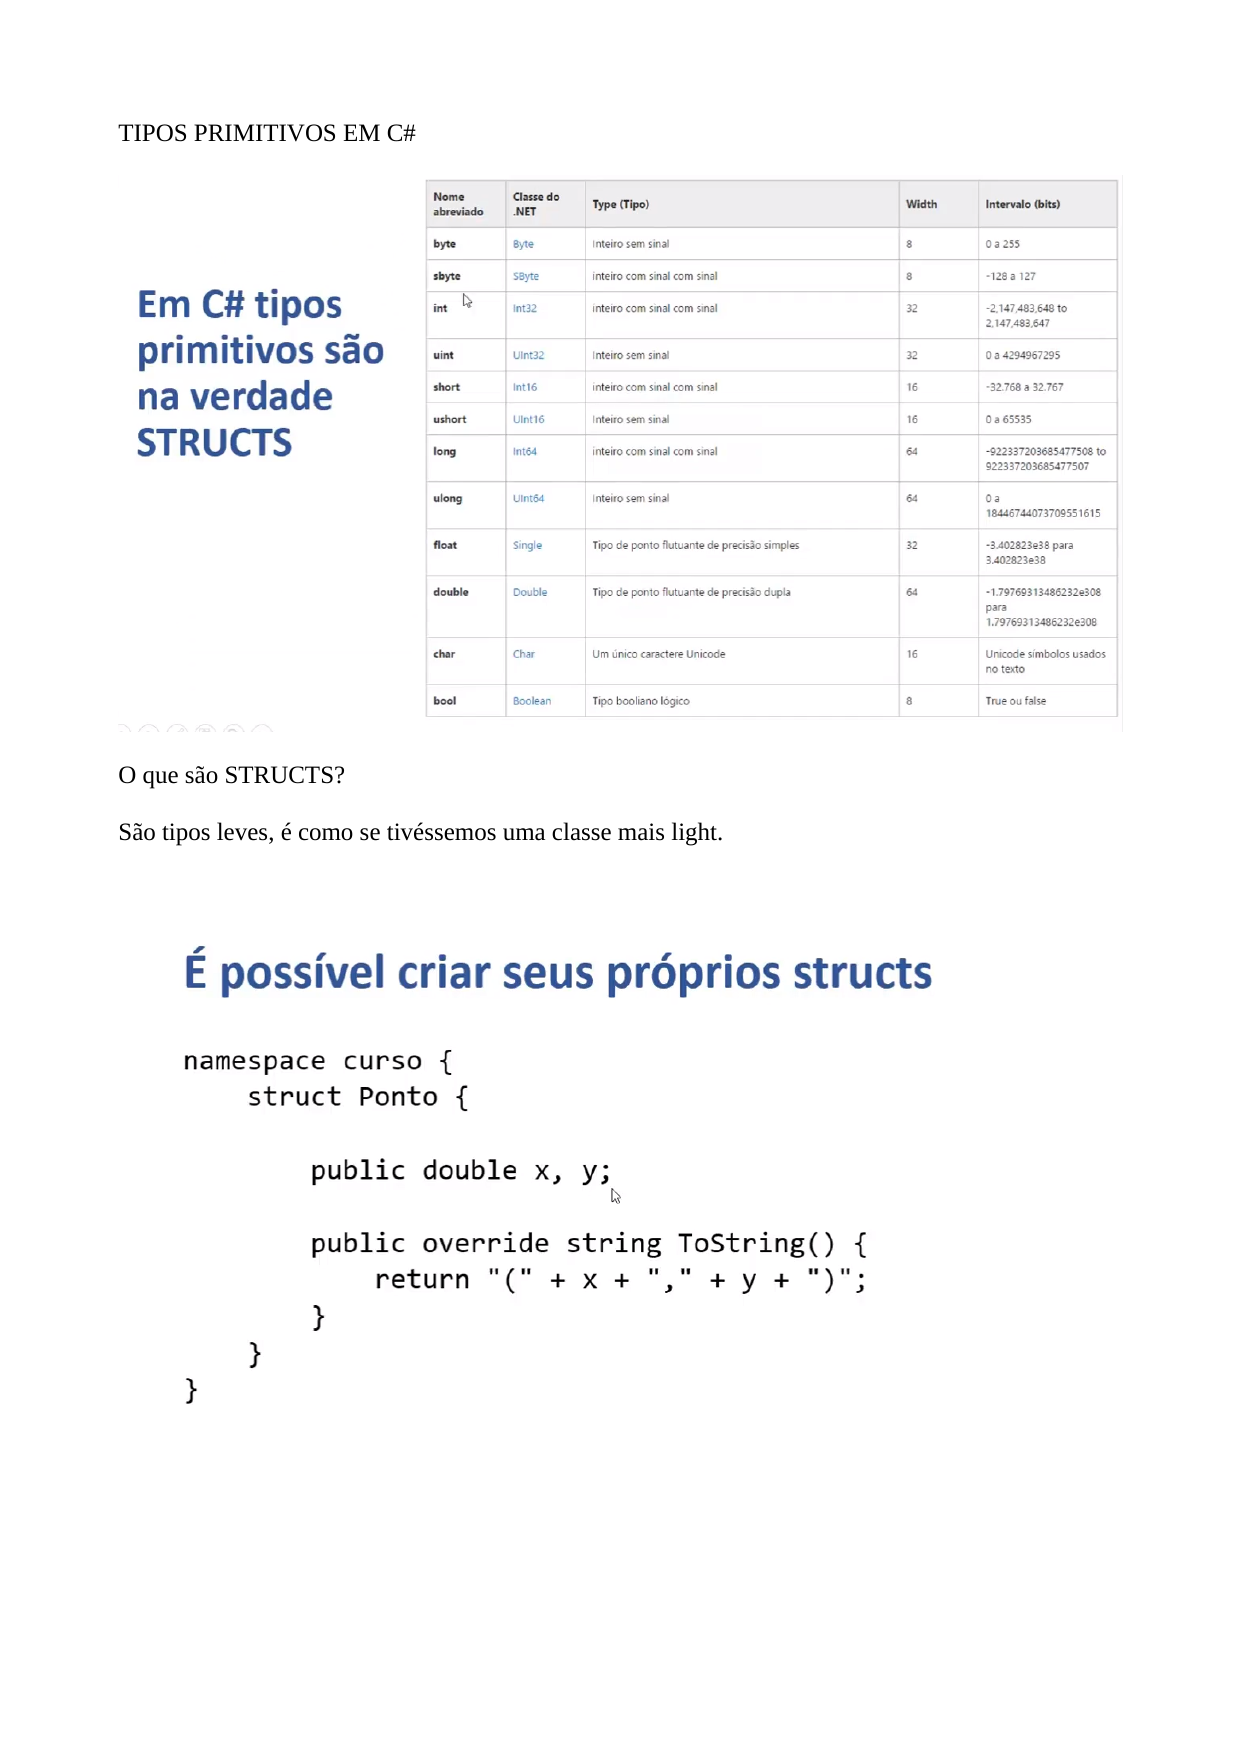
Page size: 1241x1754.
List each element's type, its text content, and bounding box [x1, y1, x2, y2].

text O que são STRUCTS? [118, 760, 1122, 789]
text TIPOS PRIMITIVOS EM C# [118, 118, 1122, 147]
picture [118, 903, 1123, 1433]
text São tipos leves, é como se tivéssemos uma classe mais light. [118, 817, 1122, 846]
picture [118, 175, 1123, 732]
